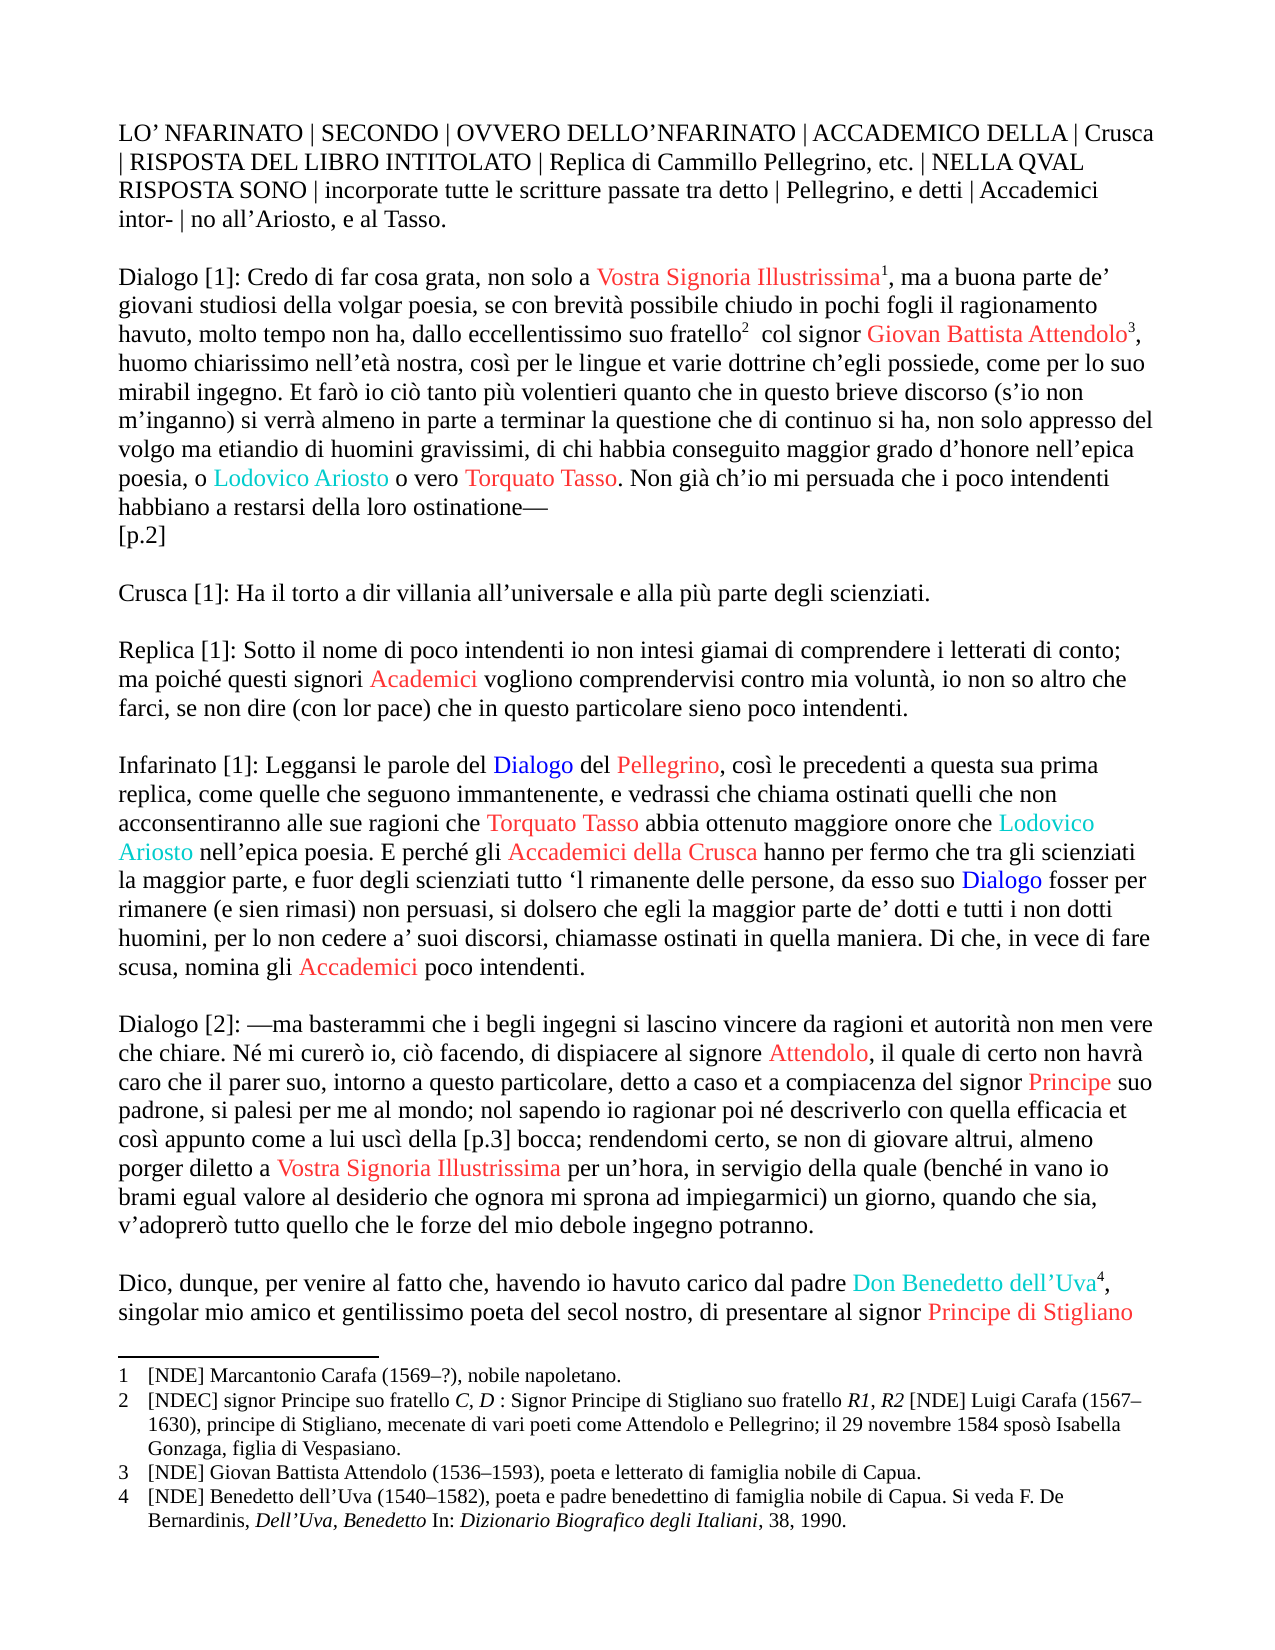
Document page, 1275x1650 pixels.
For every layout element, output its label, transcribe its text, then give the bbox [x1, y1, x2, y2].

text [NDEC] signor Principe suo fratello C, D : Signor Principe di Stigliano suo fratello R1, R2 [NDE] Luigi Carafa (1567–1630), principe di Stigliano, mecenate di vari poeti come Attendolo e Pellegrino; il 29 novembre 1584 sposò Isabella Gonzaga, figlia di Vespasiano. [118, 1387, 1157, 1460]
text [p.2] [118, 521, 1157, 549]
text [NDE] Marcantonio Carafa (1569–?), nobile napoletano. [118, 1363, 1157, 1387]
text Dico, dunque, per venire al fatto che, havendo io havuto carico dal padre Don Benedetto dell’Uva, singolar mio amico et gentilissimo poeta del secol nostro, di presentare al signor Principe di Stigliano [118, 1268, 1157, 1326]
text Dialogo [1]: Credo di far cosa grata, non solo a Vostra Signoria Illustrissima, ma a buona parte de’ giovani studiosi della volgar poesia, se con brevità possibile chiudo in pochi fogli il ragionamento havuto, molto tempo non ha, dallo eccellentissimo suo fratello col signor Giovan Battista Attendolo, huomo chiarissimo nell’età nostra, così per le lingue et varie dottrine ch’egli possiede, come per lo suo mirabil ingegno. Et farò io ciò tanto più volentieri quanto che in questo brieve discorso (s’io non m’inganno) si verrà almeno in parte a terminar la questione che di continuo si ha, non solo appresso del volgo ma etiandio di huomini gravissimi, di chi habbia conseguito maggior grado d’honore nell’epica poesia, o Lodovico Ariosto o vero Torquato Tasso. Non già ch’io mi persuada che i poco intendenti habbiano a restarsi della loro ostinatione— [118, 262, 1157, 521]
text Dialogo [2]: —ma basterammi che i begli ingegni si lascino vincere da ragioni et autorità non men vere che chiare. Né mi curerò io, ciò facendo, di dispiacere al signore Attendolo, il quale di certo non havrà caro che il parer suo, intorno a questo particolare, detto a caso et a compiacenza del signor Principe suo padrone, si palesi per me al mondo; nol sapendo io ragionar poi né descriverlo con quella efficacia et così appunto come a lui uscì della [p.3] bocca; rendendomi certo, se non di giovare altrui, almeno porger diletto a Vostra Signoria Illustrissima per un’hora, in servigio della quale (benché in vano io brami egual valore al desiderio che ognora mi sprona ad impiegarmici) un giorno, quando che sia, v’adoprerò tutto quello che le forze del mio debole ingegno potranno. [118, 1009, 1157, 1239]
text [NDE] Giovan Battista Attendolo (1536–1593), poeta e letterato di famiglia nobile di Capua. [118, 1460, 1157, 1484]
text Infarinato [1]: Leggansi le parole del Dialogo del Pellegrino, così le precedenti a questa sua prima replica, come quelle che seguono immantenente, e vedrassi che chiama ostinati quelli che non acconsentiranno alle sue ragioni che Torquato Tasso abbia ottenuto maggiore onore che Lodovico Ariosto nell’epica poesia. E perché gli Accademici della Crusca hanno per fermo che tra gli scienziati la maggior parte, e fuor degli scienziati tutto ‘l rimanente delle persone, da esso suo Dialogo fosser per rimanere (e sien rimasi) non persuasi, si dolsero che egli la maggior parte de’ dotti e tutti i non dotti huomini, per lo non cedere a’ suoi discorsi, chiamasse ostinati in quella maniera. Di che, in vece di fare scusa, nomina gli Accademici poco intendenti. [118, 751, 1157, 981]
text Crusca [1]: Ha il torto a dir villania all’universale e alla più parte degli scienziati. [118, 578, 1157, 607]
text [NDE] Benedetto dell’Uva (1540–1582), poeta e padre benedettino di famiglia nobile di Capua. Si veda F. De Bernardinis, Dell’Uva, Benedetto In: Dizionario Biografico degli Italiani, 38, 1990. [118, 1484, 1157, 1532]
text Replica [1]: Sotto il nome di poco intendenti io non intesi giamai di comprendere i letterati di conto; ma poiché questi signori Academici vogliono comprendervisi contro mia voluntà, io non so altro che farci, se non dire (con lor pace) che in questo particolare sieno poco intendenti. [118, 636, 1157, 722]
text LO’ NFARINATO | SECONDO | OVVERO DELLO’NFARINATO | ACCADEMICO DELLA | Crusca | RISPOSTA DEL LIBRO INTITOLATO | Replica di Cammillo Pellegrino, etc. | NELLA QVAL RISPOSTA SONO | incorporate tutte le scritture passate tra detto | Pellegrino, e detti | Accademici intor- | no all’Ariosto, e al Tasso. [118, 118, 1157, 233]
